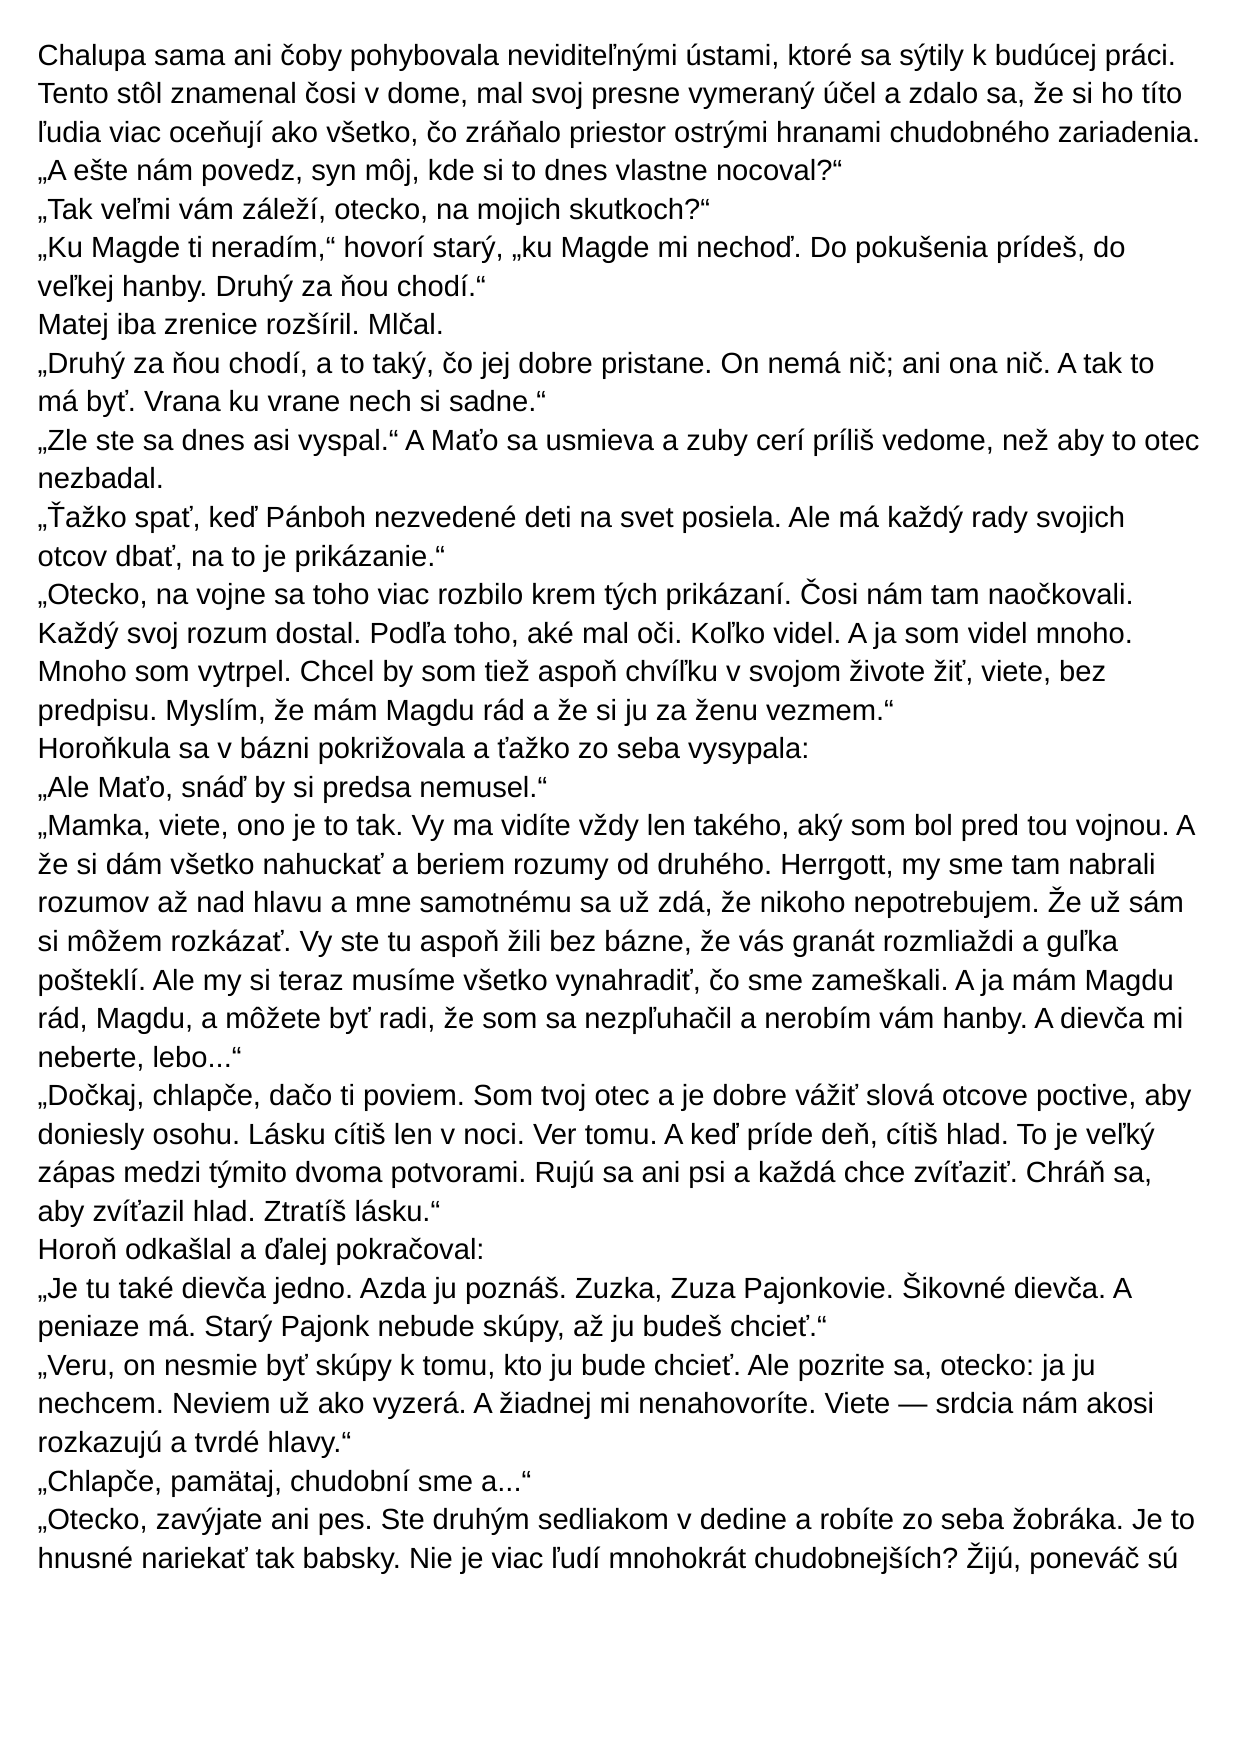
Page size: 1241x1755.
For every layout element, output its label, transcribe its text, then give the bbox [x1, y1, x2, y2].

text „A ešte nám povedz, syn môj, kde si to dnes vlastne nocoval?“ [37, 153, 1203, 187]
text „Zle ste sa dnes asi vyspal.“ A Maťo sa usmieva a zuby cerí príliš vedome, než aby to otec nezbadal. [37, 423, 1203, 495]
text Horoňkula sa v bázni pokrižovala a ťažko zo seba vysypala: [37, 731, 1203, 765]
text „Otecko, zavýjate ani pes. Ste druhým sedliakom v dedine a robíte zo seba žobráka. Je to hnusné nariekať tak babsky. Nie je viac ľudí mnohokrát chudobnejších? Žijú, poneváč sú [37, 1502, 1203, 1574]
text Matej iba zrenice rozšíril. Mlčal. [37, 307, 1203, 341]
text „Dočkaj, chlapče, dačo ti poviem. Som tvoj otec a je dobre vážiť slová otcove poctive, aby doniesly osohu. Lásku cítiš len v noci. Ver tomu. A keď príde deň, cítiš hlad. To je veľký zápas medzi týmito dvoma potvorami. Rujú sa ani psi a každá chce zvíťaziť. Chráň sa, aby zvíťazil hlad. Ztratíš lásku.“ [37, 1078, 1203, 1227]
text „Veru, on nesmie byť skúpy k tomu, kto ju bude chcieť. Ale pozrite sa, otecko: ja ju nechcem. Neviem už ako vyzerá. A žiadnej mi nenahovoríte. Viete — srdcia nám akosi rozkazujú a tvrdé hlavy.“ [37, 1348, 1203, 1458]
text „Ťažko spať, keď Pánboh nezvedené deti na svet posiela. Ale má každý rady svojich otcov dbať, na to je prikázanie.“ [37, 500, 1203, 572]
text „Mamka, viete, ono je to tak. Vy ma vidíte vždy len takého, aký som bol pred tou vojnou. A že si dám všetko nahuckať a beriem rozumy od druhého. Herrgott, my sme tam nabrali rozumov až nad hlavu a mne samotnému sa už zdá, že nikoho nepotrebujem. Že už sám si môžem rozkázať. Vy ste tu aspoň žili bez bázne, že vás granát rozmliaždi a guľka pošteklí. Ale my si teraz musíme všetko vynahradiť, čo sme zameškali. A ja mám Magdu rád, Magdu, a môžete byť radi, že som sa nezpľuhačil a nerobím vám hanby. A dievča mi neberte, lebo...“ [37, 808, 1203, 1073]
text „Druhý za ňou chodí, a to taký, čo jej dobre pristane. On nemá nič; ani ona nič. A tak to má byť. Vrana ku vrane nech si sadne.“ [37, 346, 1203, 418]
text „Otecko, na vojne sa toho viac rozbilo krem tých prikázaní. Čosi nám tam naočkovali. Každý svoj rozum dostal. Podľa toho, aké mal oči. Koľko videl. A ja som videl mnoho. Mnoho som vytrpel. Chcel by som tiež aspoň chvíľku v svojom živote žiť, viete, bez predpisu. Myslím, že mám Magdu rád a že si ju za ženu vezmem.“ [37, 577, 1203, 726]
text „Chlapče, pamätaj, chudobní sme a...“ [37, 1463, 1203, 1497]
text Chalupa sama ani čoby pohybovala neviditeľnými ústami, ktoré sa sýtily k budúcej práci. Tento stôl znamenal čosi v dome, mal svoj presne vymeraný účel a zdalo sa, že si ho títo ľudia viac oceňují ako všetko, čo zráňalo priestor ostrými hranami chudobného zariadenia. [37, 37, 1203, 148]
text „Je tu také dievča jedno. Azda ju poznáš. Zuzka, Zuza Pajonkovie. Šikovné dievča. A peniaze má. Starý Pajonk nebude skúpy, až ju budeš chcieť.“ [37, 1271, 1203, 1343]
text „Ku Magde ti neradím,“ hovorí starý, „ku Magde mi nechoď. Do pokušenia prídeš, do veľkej hanby. Druhý za ňou chodí.“ [37, 230, 1203, 302]
text Horoň odkašlal a ďalej pokračoval: [37, 1232, 1203, 1266]
text „Tak veľmi vám záleží, otecko, na mojich skutkoch?“ [37, 192, 1203, 225]
text „Ale Maťo, snáď by si predsa nemusel.“ [37, 770, 1203, 803]
